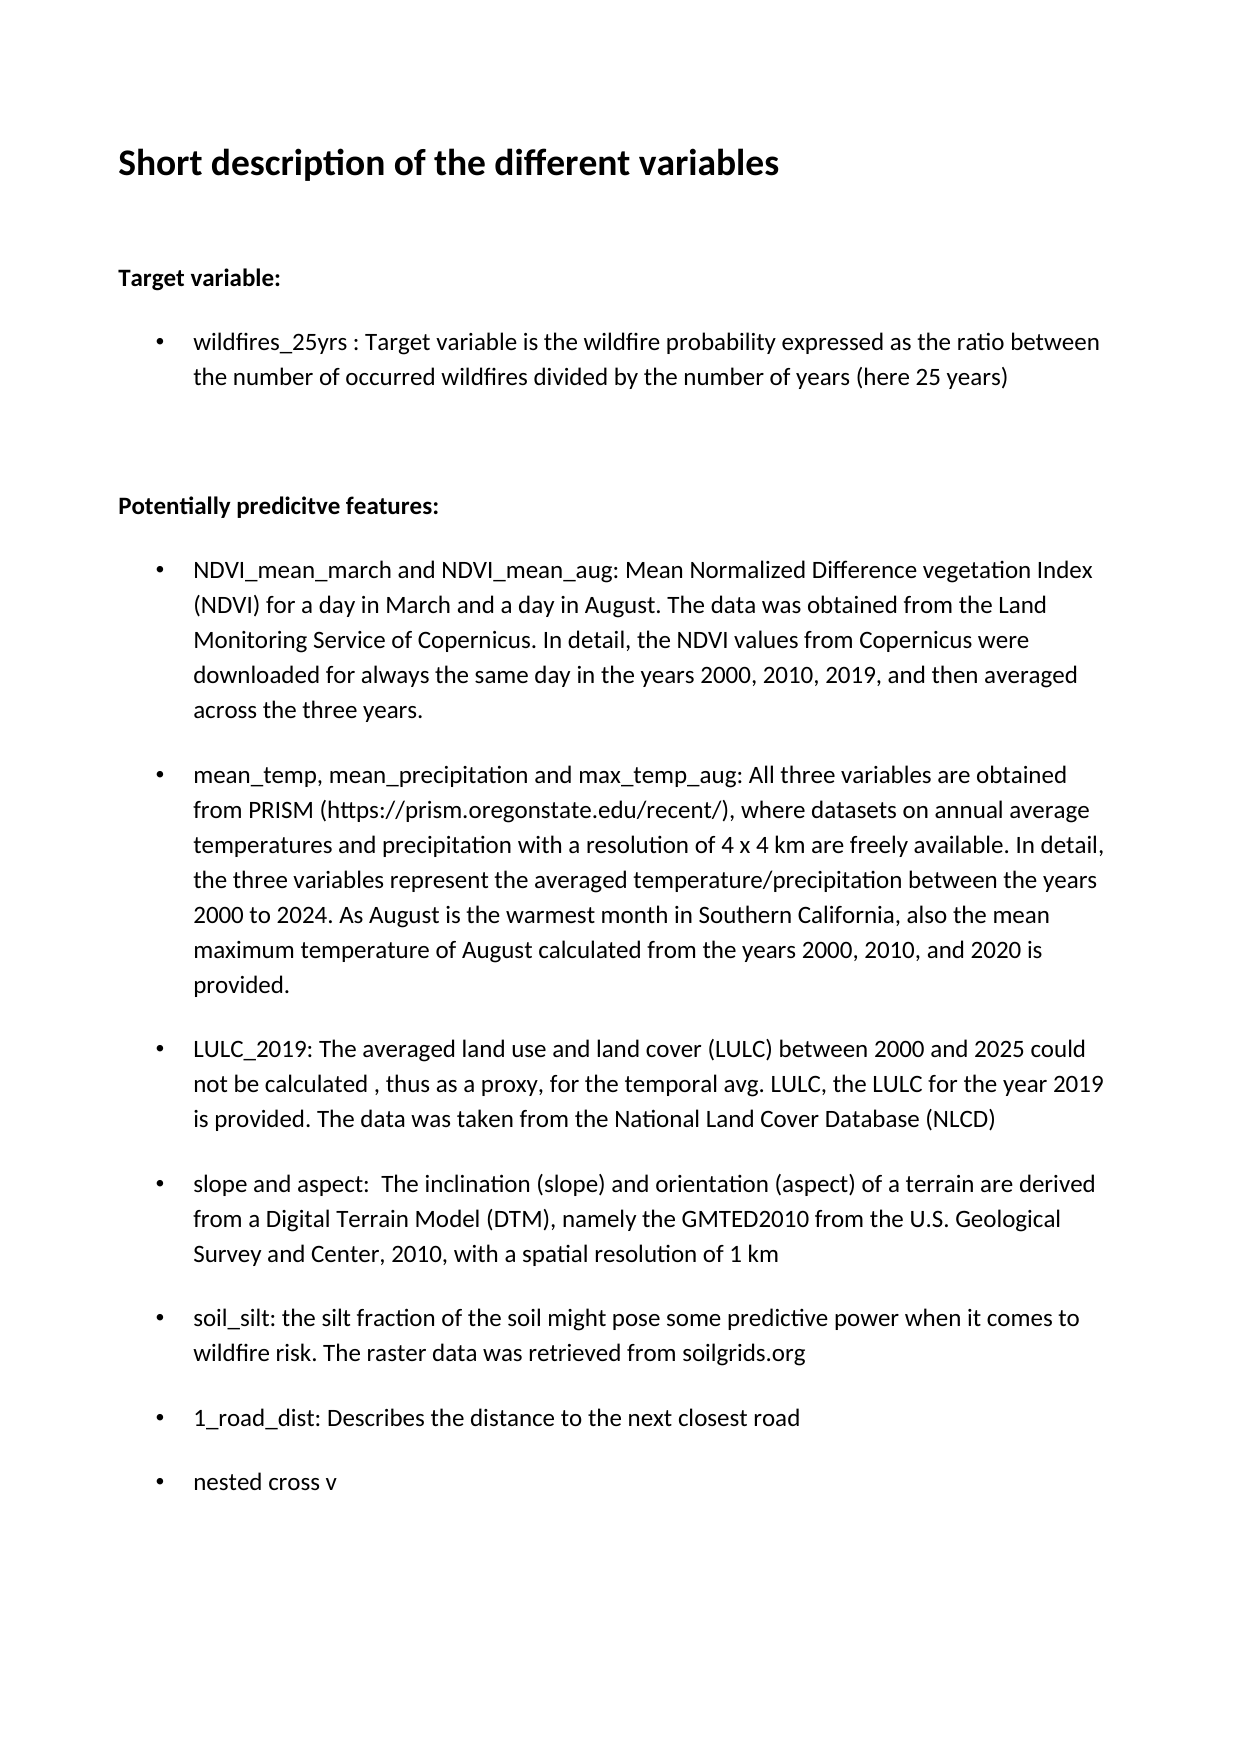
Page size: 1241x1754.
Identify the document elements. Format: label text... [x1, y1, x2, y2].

list wildfires_25yrs : Target variable is the wildfire probability expressed as the ratio between the number of occurred wildfires divided by the number of years (here 25 years) [156, 326, 1122, 392]
list soil_silt: the silt fraction of the soil might pose some predictive power when it comes to wildfire risk. The raster data was retrieved from soilgrids.org [156, 1303, 1122, 1368]
list nested cross v [156, 1467, 1122, 1497]
list mean_temp, mean_precipitation and max_temp_aug: All three variables are obtained from PRISM (https://prism.oregonstate.edu/recent/), where datasets on annual average temperatures and precipitation with a resolution of 4 x 4 km are freely available. In detail, the three variables represent the averaged temperature/precipitation between the years 2000 to 2024. As August is the warmest month in Southern California, also the mean maximum temperature of August calculated from the years 2000, 2010, and 2020 is provided. [156, 759, 1122, 1000]
list LULC_2019: The averaged land use and land cover (LULC) between 2000 and 2025 could not be calculated , thus as a proxy, for the temporal avg. LULC, the LULC for the year 2019 is provided. The data was taken from the National Land Cover Database (NLCD) [156, 1034, 1122, 1134]
text Target variable: [118, 262, 1122, 292]
list slope and aspect: The inclination (slope) and orientation (aspect) of a terrain are derived from a Digital Terrain Model (DTM), namely the GMTED2010 from the U.S. Geological Survey and Center, 2010, with a spatial resolution of 1 km [156, 1168, 1122, 1269]
list 1_road_dist: Describes the distance to the next closest road [156, 1402, 1122, 1433]
list NDVI_mean_march and NDVI_mean_aug: Mean Normalized Difference vegetation Index (NDVI) for a day in March and a day in August. The data was obtained from the Land Monitoring Service of Copernicus. In detail, the NDVI values from Copernicus were downloaded for always the same day in the years 2000, 2010, 2019, and then averaged across the three years. [156, 555, 1122, 725]
text Potentially predicitve features: [118, 490, 1122, 521]
subtitle Short description of the different variables [118, 139, 1122, 185]
